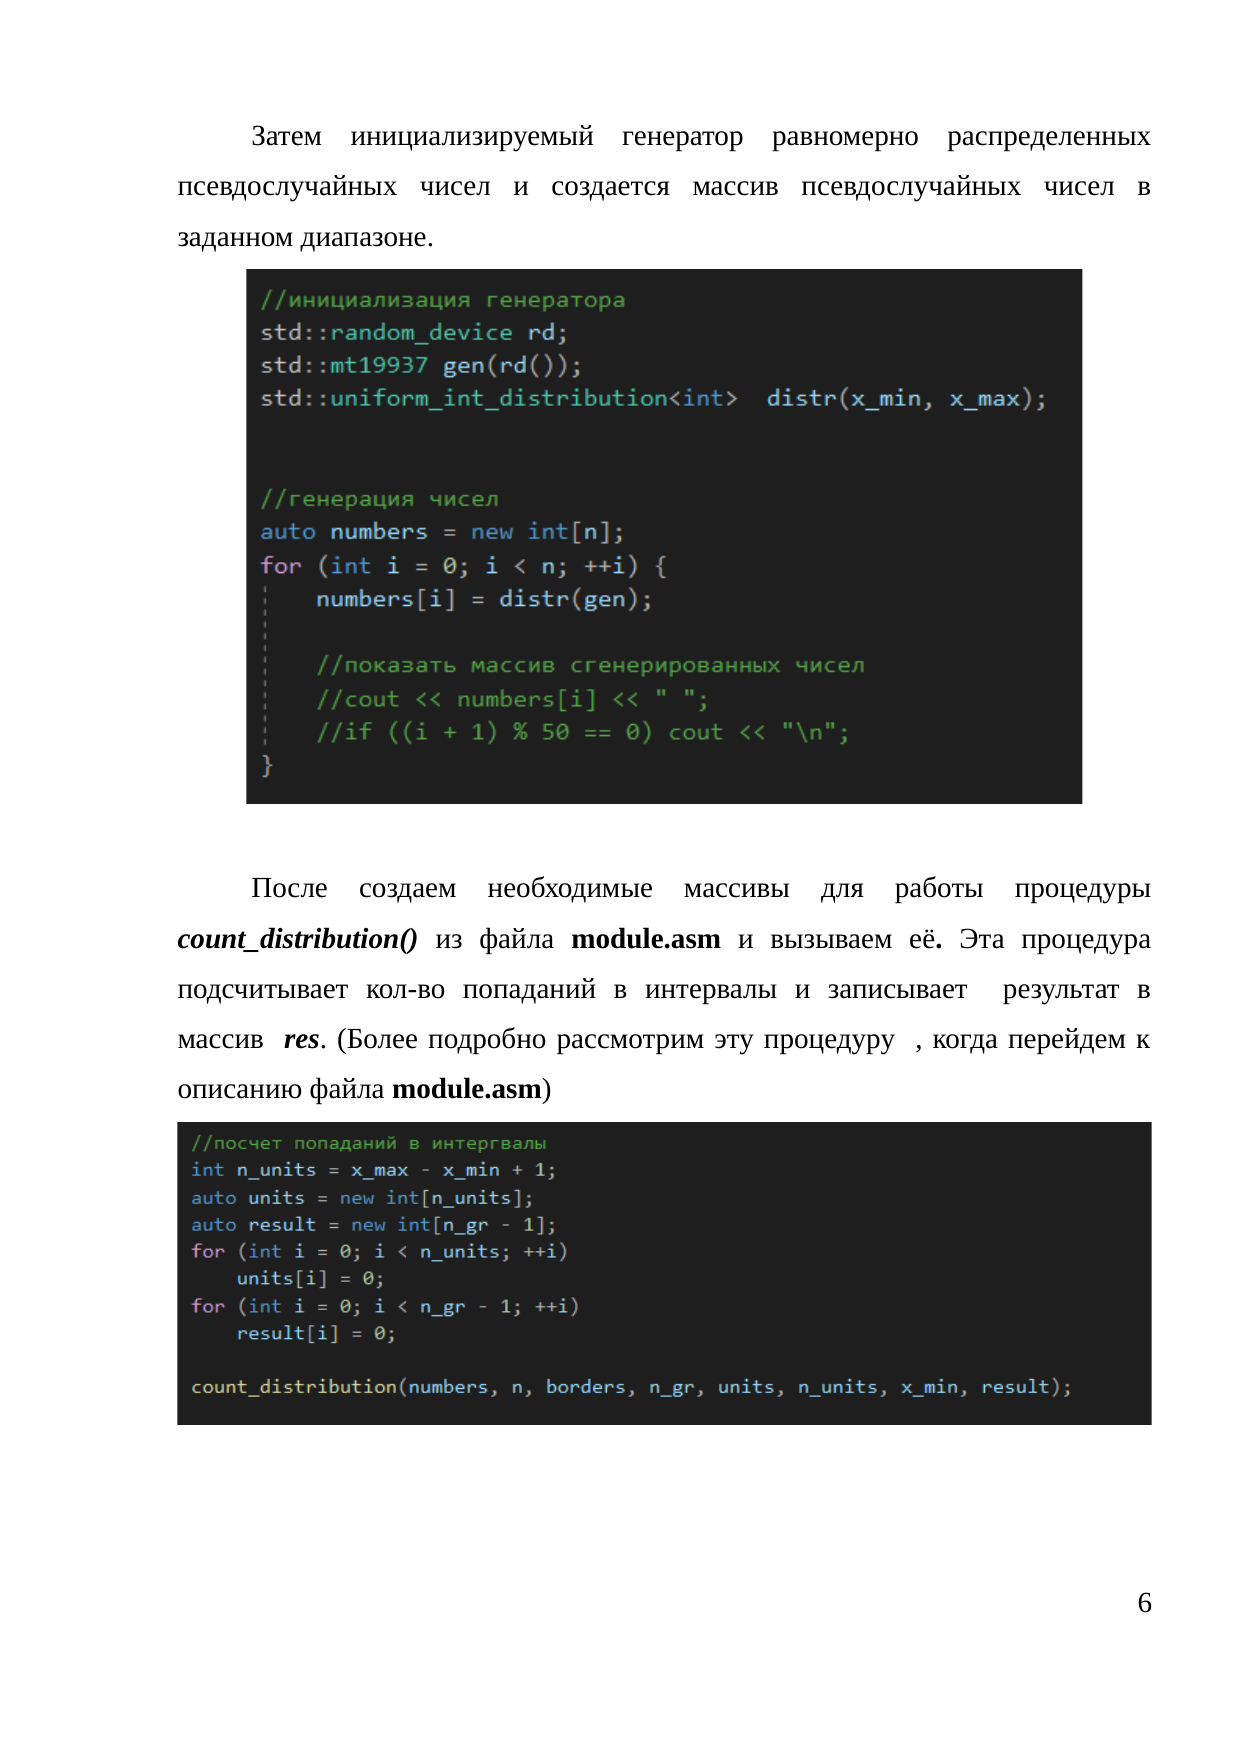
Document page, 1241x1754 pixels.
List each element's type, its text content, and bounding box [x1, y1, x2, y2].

picture [246, 269, 1083, 804]
picture [177, 1122, 1152, 1425]
subtitle Затем инициализируемый генератор равномерно распределенных псевдослучайных чисел и создается массив псевдослучайных чисел в заданном диапазоне. [177, 118, 1152, 252]
subtitle После создаем необходимые массивы для работы процедуры count_distribution() из файла module.asm и вызываем её. Эта процедура подсчитывает кол-во попаданий в интервалы и записывает результат в массив res. (Более подробно рассмотрим эту процедуру , когда перейдем к описанию файла module.asm) [177, 870, 1152, 1105]
